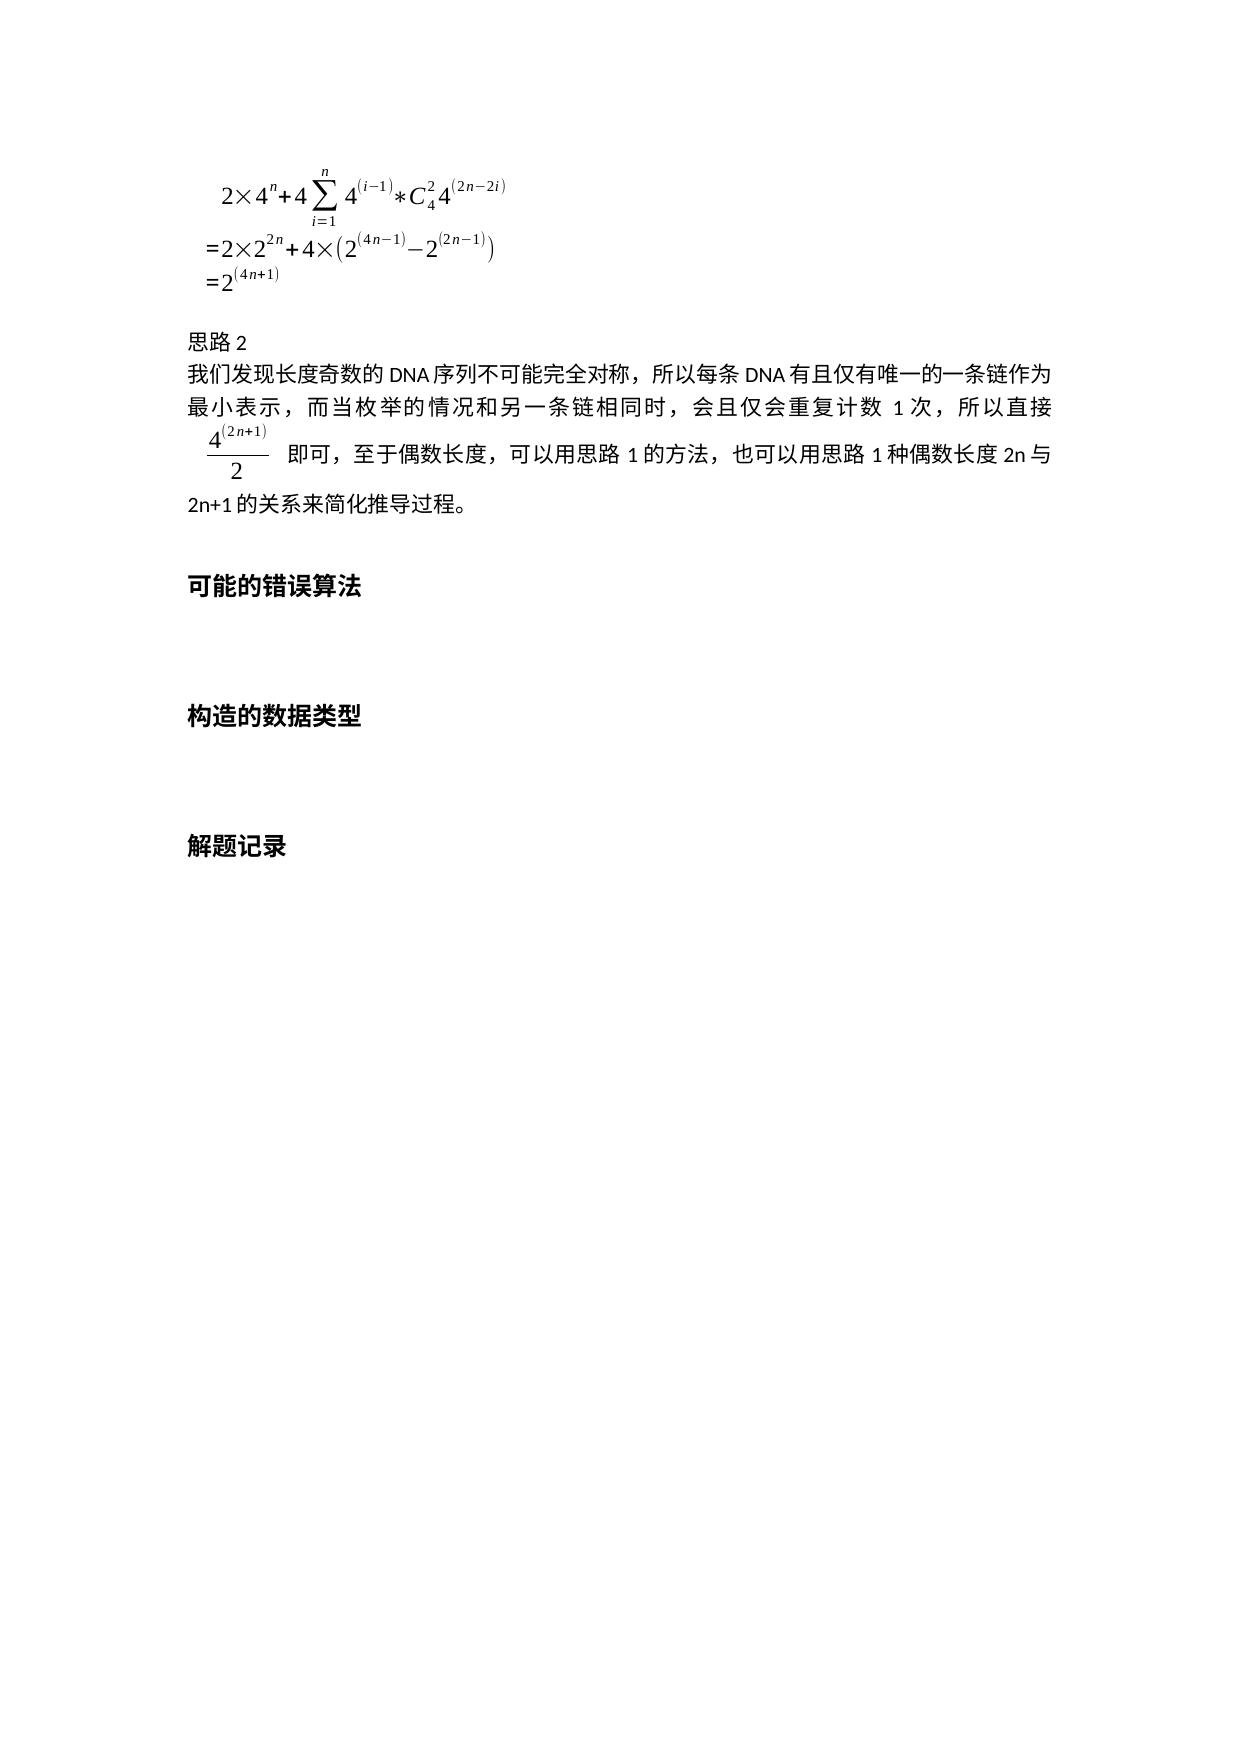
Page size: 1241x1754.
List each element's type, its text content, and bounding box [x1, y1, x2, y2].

text 构造的数据类型 [187, 682, 1053, 747]
text 我们发现长度奇数的DNA序列不可能完全对称，所以每条DNA有且仅有唯一的一条链作为最小表示，而当枚举的情况和另一条链相同时，会且仅会重复计数1次，所以直接即可，至于偶数长度，可以用思路1的方法，也可以用思路1种偶数长度2n与2n+1的关系来简化推导过程。 [187, 357, 1053, 519]
text 思路2 [187, 324, 1053, 357]
text 解题记录 [187, 812, 1053, 877]
text 可能的错误算法 [187, 552, 1053, 617]
